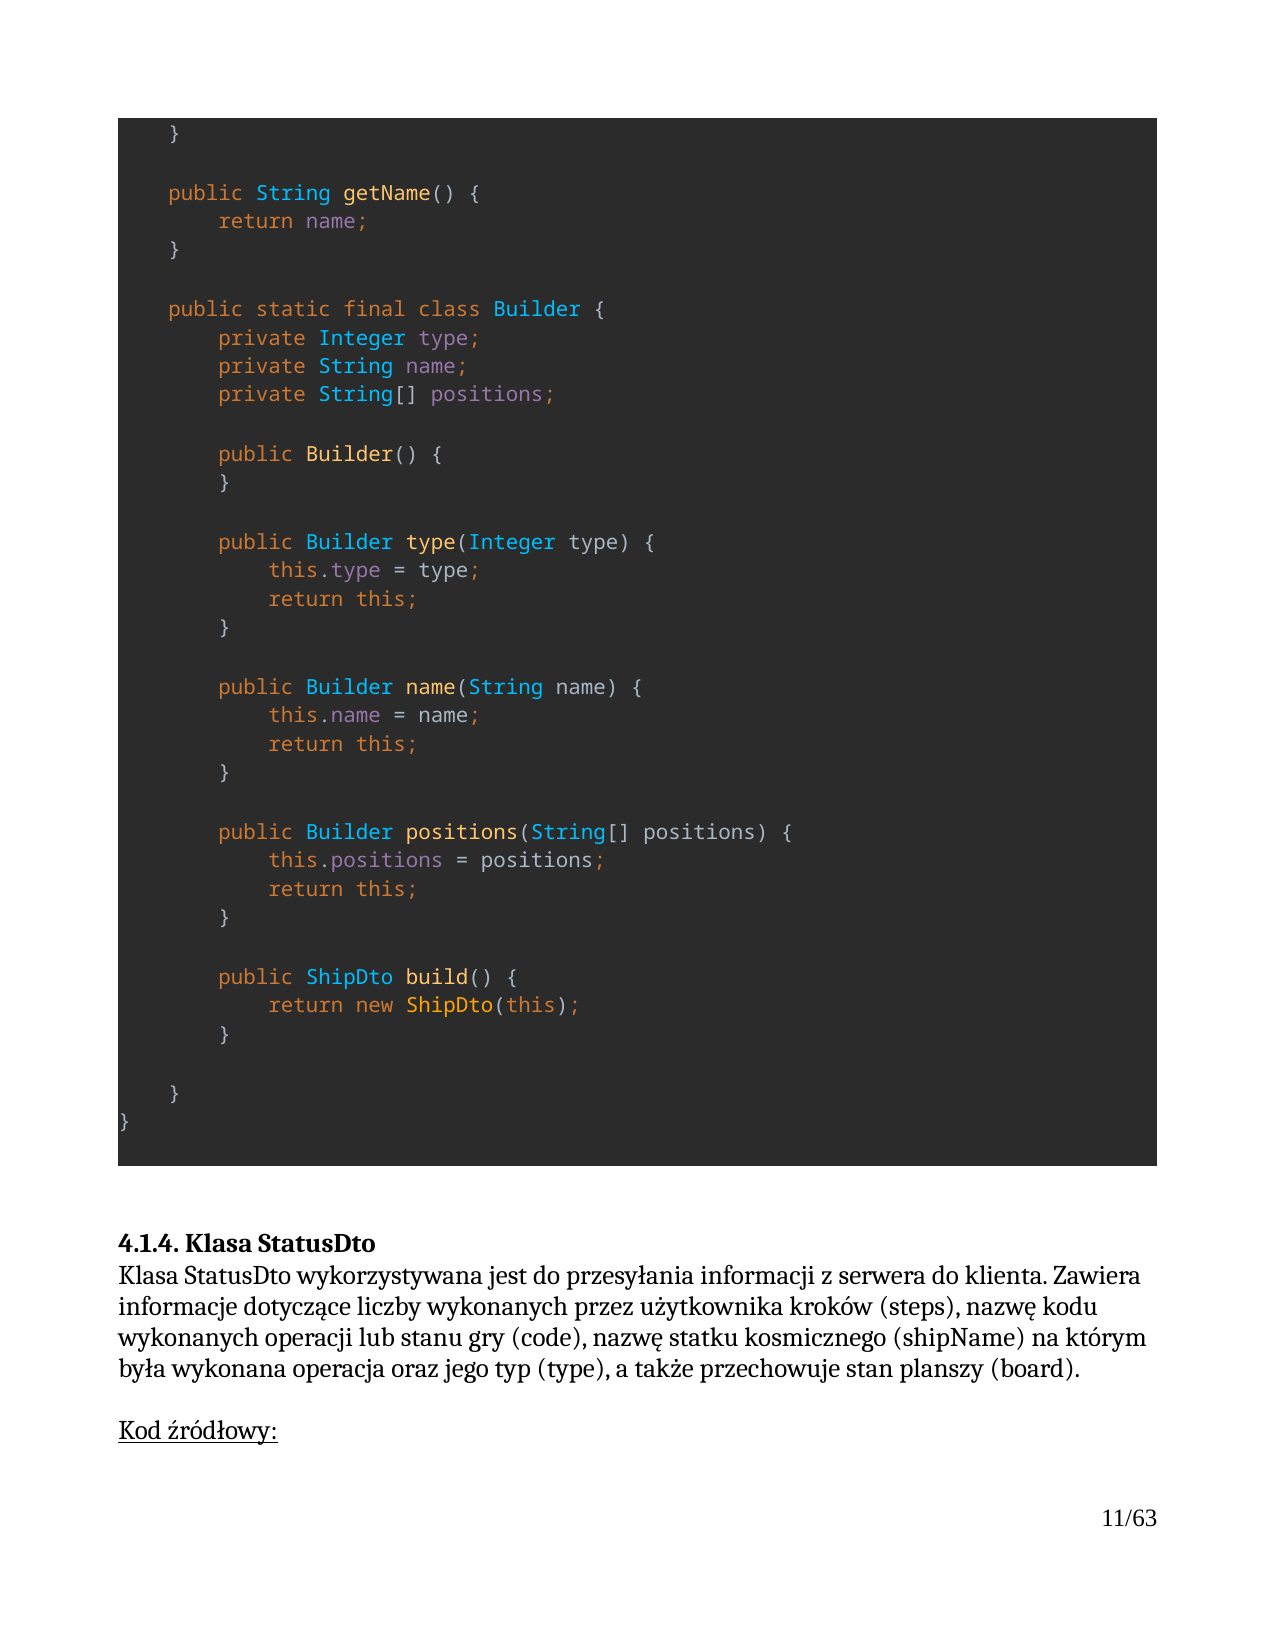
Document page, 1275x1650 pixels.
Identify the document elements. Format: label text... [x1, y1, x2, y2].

text Klasa StatusDto wykorzystywana jest do przesyłania informacji z serwera do klienta. Zawiera informacje dotyczące liczby wykonanych przez użytkownika kroków (steps), nazwę kodu wykonanych operacji lub stanu gry (code), nazwę statku kosmicznego (shipName) na którym była wykonana operacja oraz jego typ (type), a także przechowuje stan planszy (board). [118, 1260, 1157, 1384]
text } public String getName() { return name; } public static final class Builder { private Integer type; private String name; private String[] positions; public Builder() { } public Builder type(Integer type) { this.type = type; return this; } public Builder name(String name) { this.name = name; return this; } public Builder positions(String[] positions) { this.positions = positions; return this; } public ShipDto build() { return new ShipDto(this); } } } [118, 118, 1157, 1166]
text 4.1.4. Klasa StatusDto [118, 1228, 1157, 1260]
text Kod źródłowy: [118, 1415, 1157, 1447]
